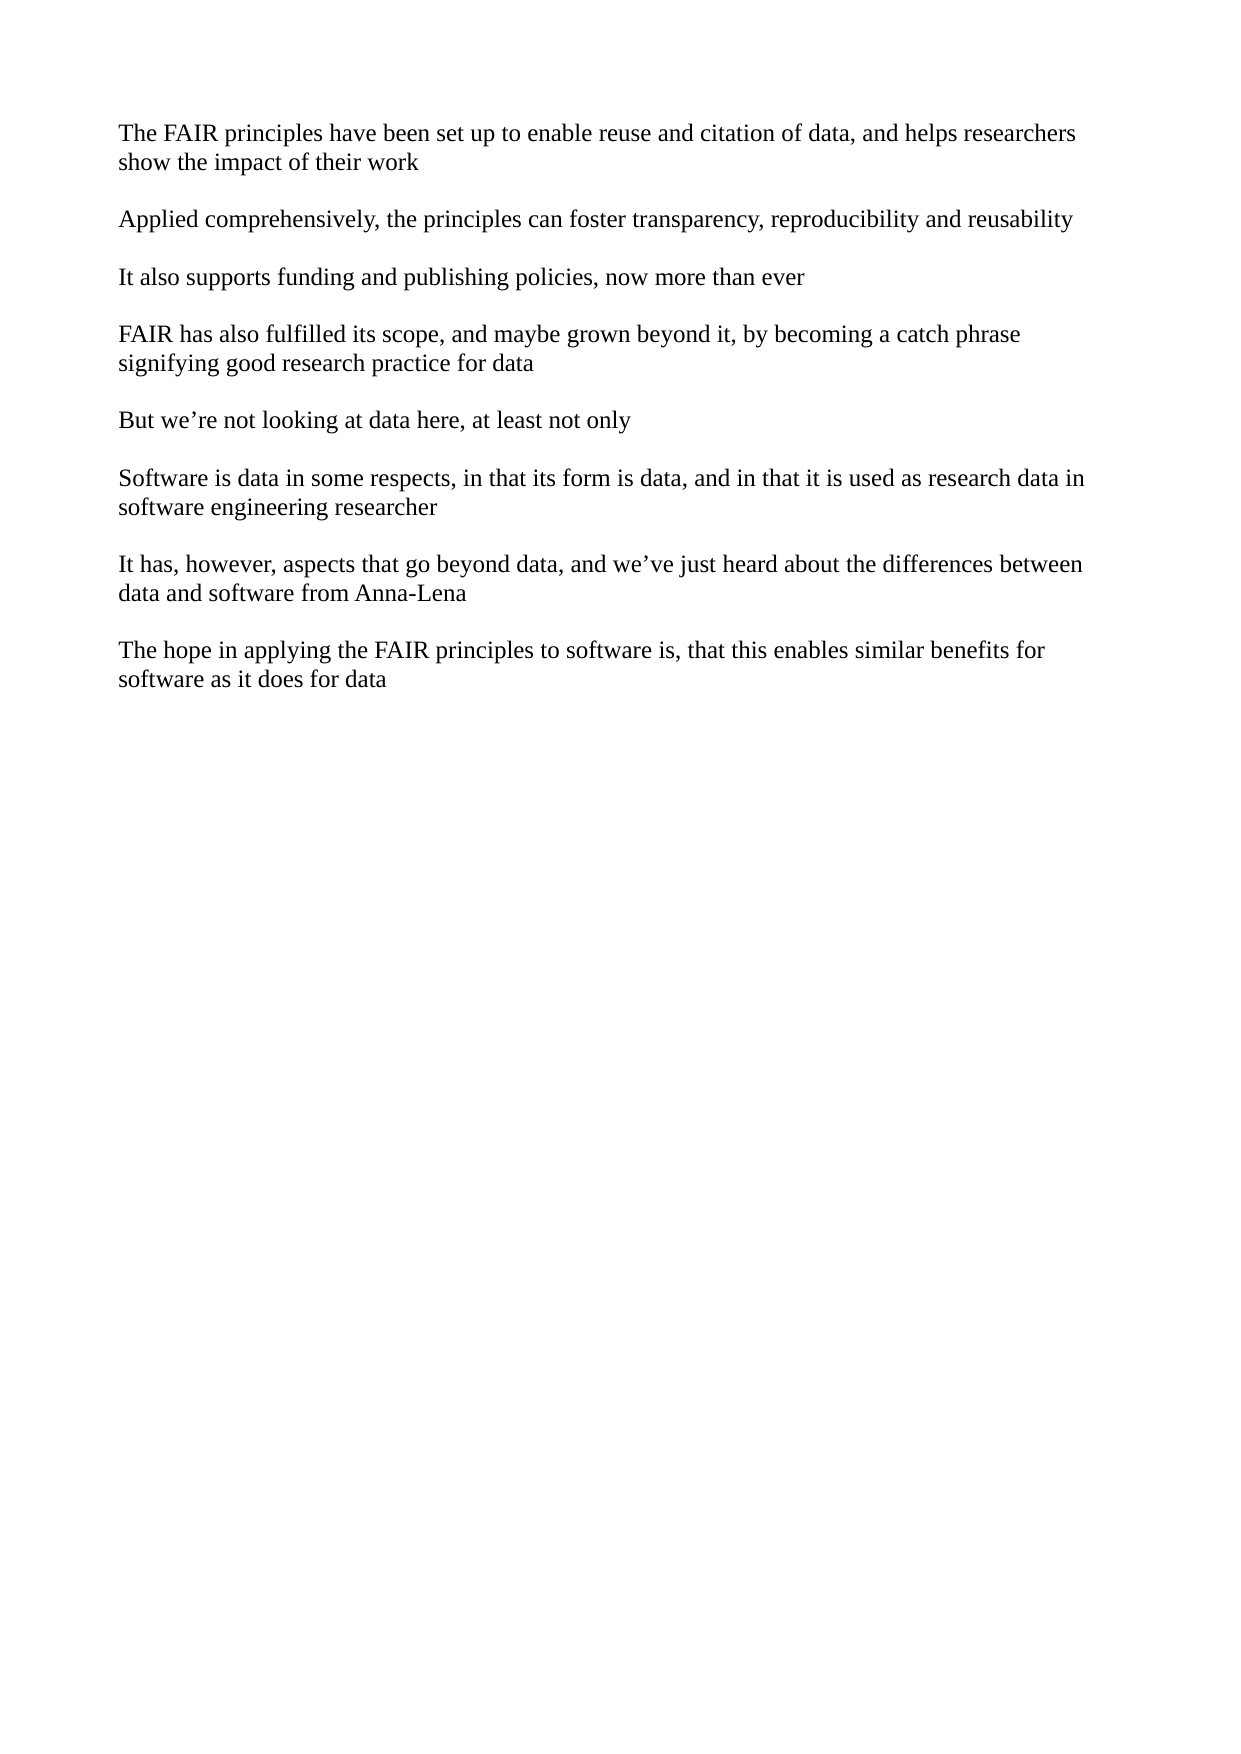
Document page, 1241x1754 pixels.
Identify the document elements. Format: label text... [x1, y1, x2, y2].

text FAIR has also fulfilled its scope, and maybe grown beyond it, by becoming a catch phrase signifying good research practice for data [118, 319, 1122, 377]
text It has, however, aspects that go beyond data, and we’ve just heard about the differences between data and software from Anna-Lena [118, 549, 1122, 607]
text But we’re not looking at data here, at least not only [118, 406, 1122, 434]
text It also supports funding and publishing policies, now more than ever [118, 262, 1122, 291]
text Applied comprehensively, the principles can foster transparency, reproducibility and reusability [118, 204, 1122, 233]
text The FAIR principles have been set up to enable reuse and citation of data, and helps researchers show the impact of their work [118, 118, 1122, 176]
text Software is data in some respects, in that its form is data, and in that it is used as research data in software engineering researcher [118, 463, 1122, 521]
text The hope in applying the FAIR principles to software is, that this enables similar benefits for software as it does for data [118, 636, 1122, 693]
